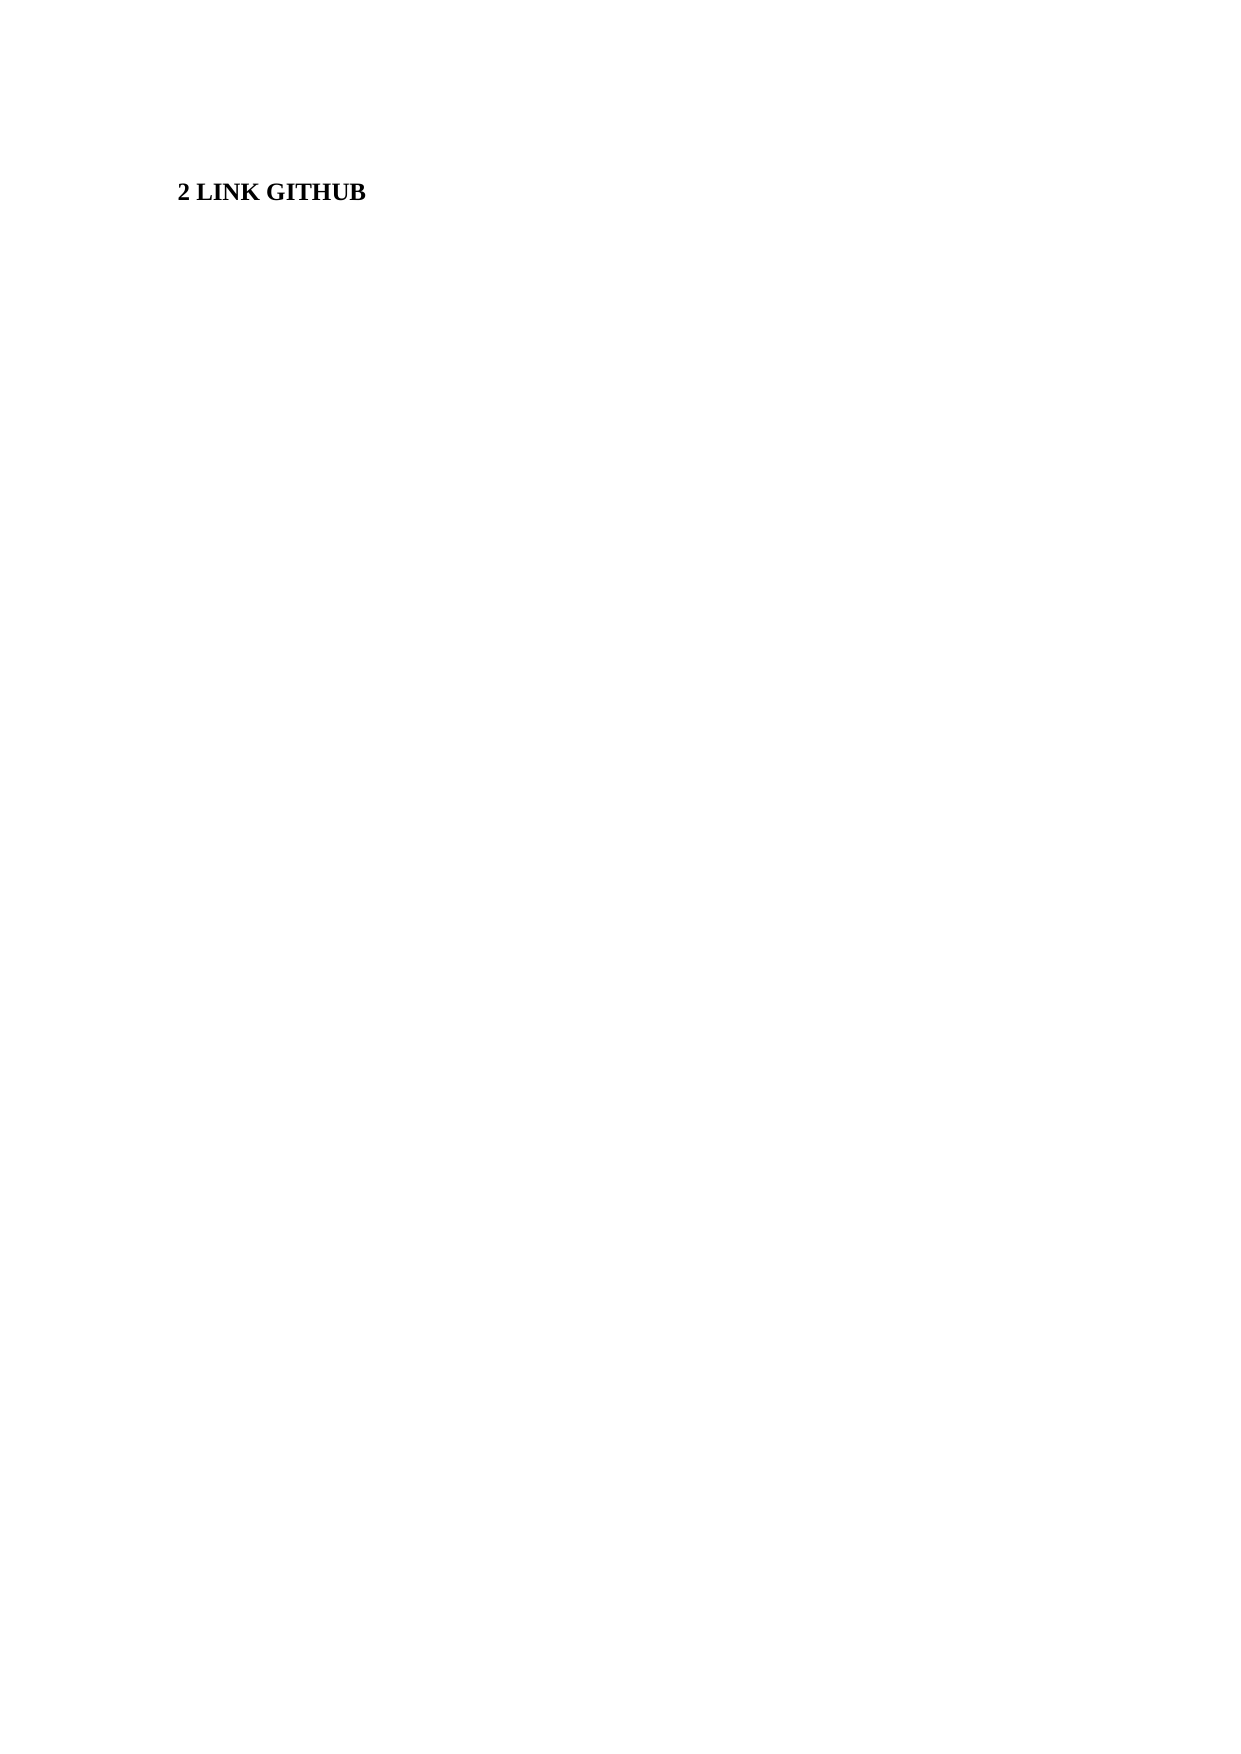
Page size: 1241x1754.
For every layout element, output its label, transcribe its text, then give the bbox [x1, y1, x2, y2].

subtitle Link GitHub [177, 177, 1122, 206]
